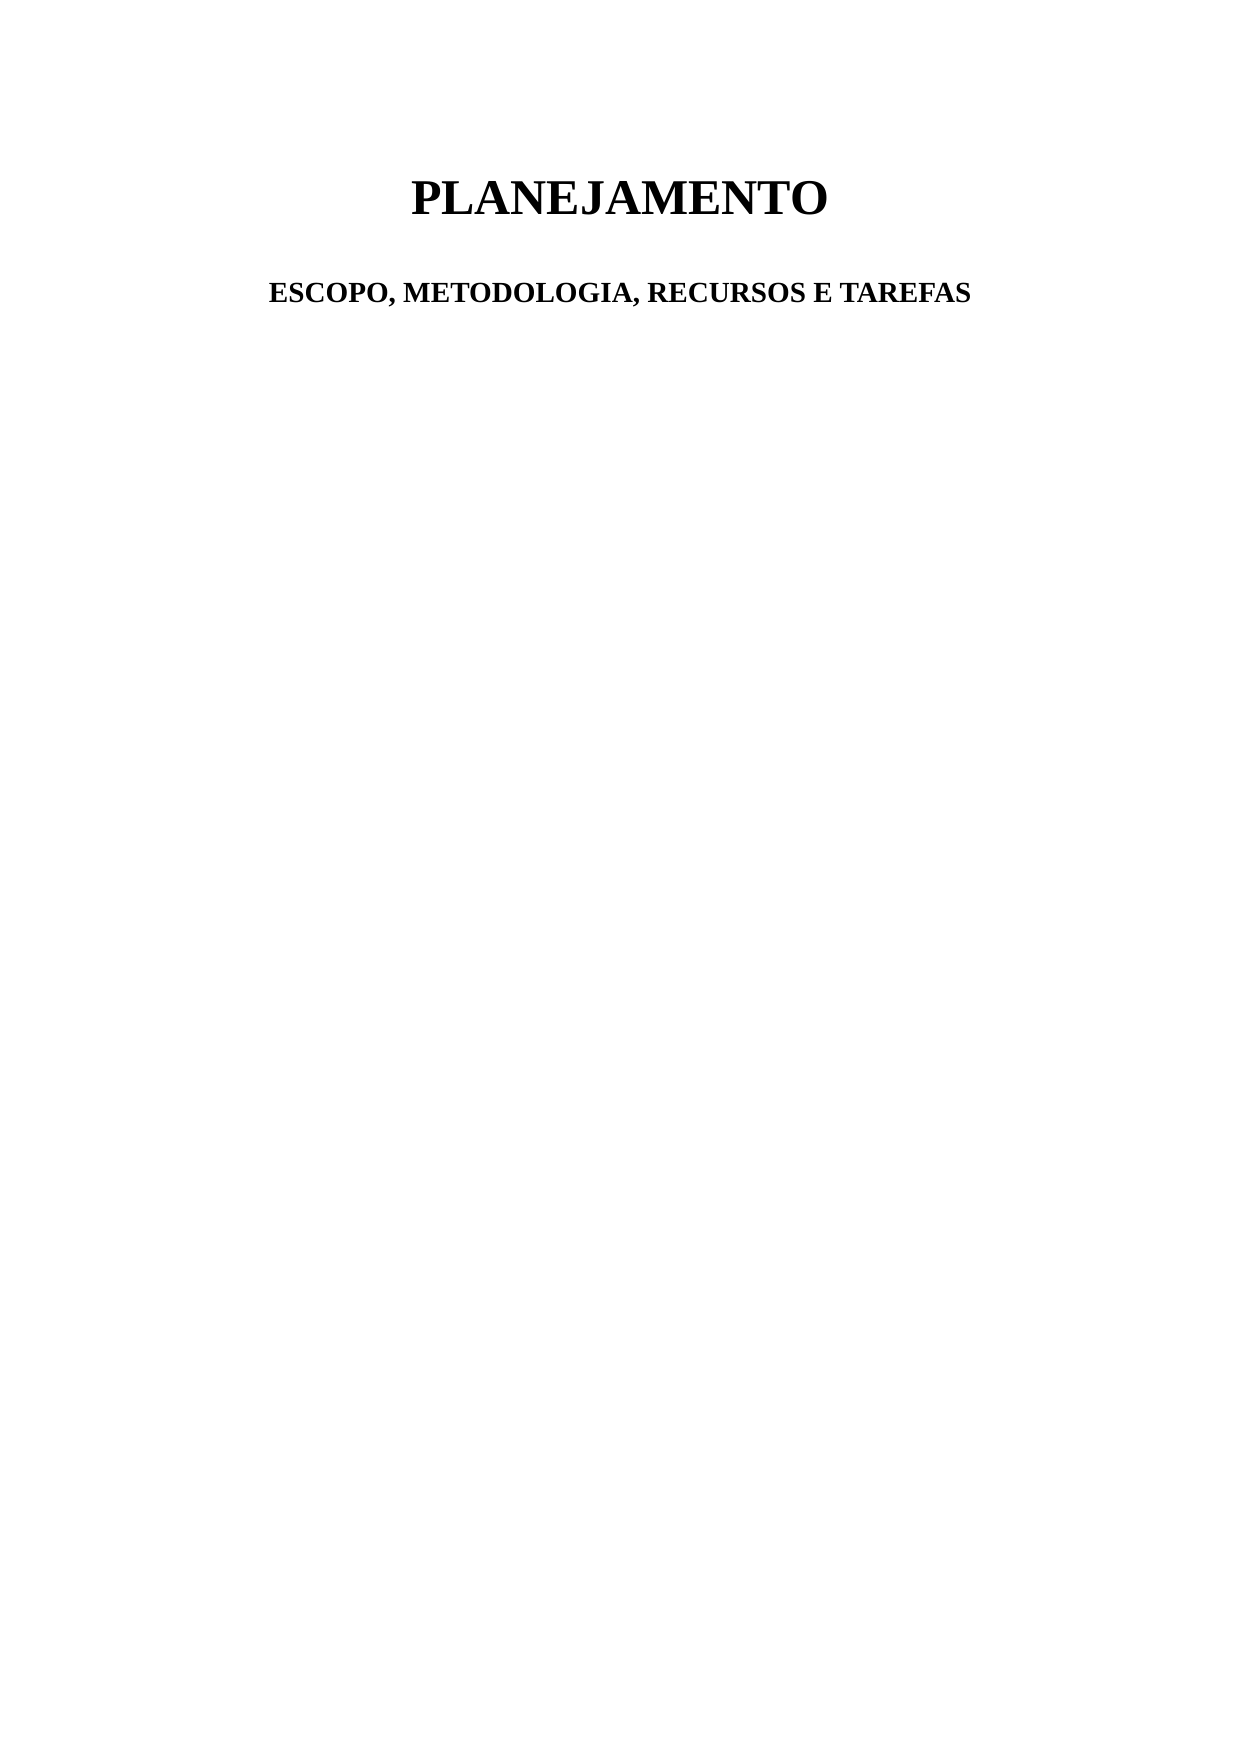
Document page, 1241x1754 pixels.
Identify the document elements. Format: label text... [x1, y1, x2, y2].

subtitle ESCOPO, METODOLOGIA, RECURSOS E TAREFAS [118, 276, 1122, 309]
subtitle PLANEJAMENTO [118, 168, 1122, 226]
